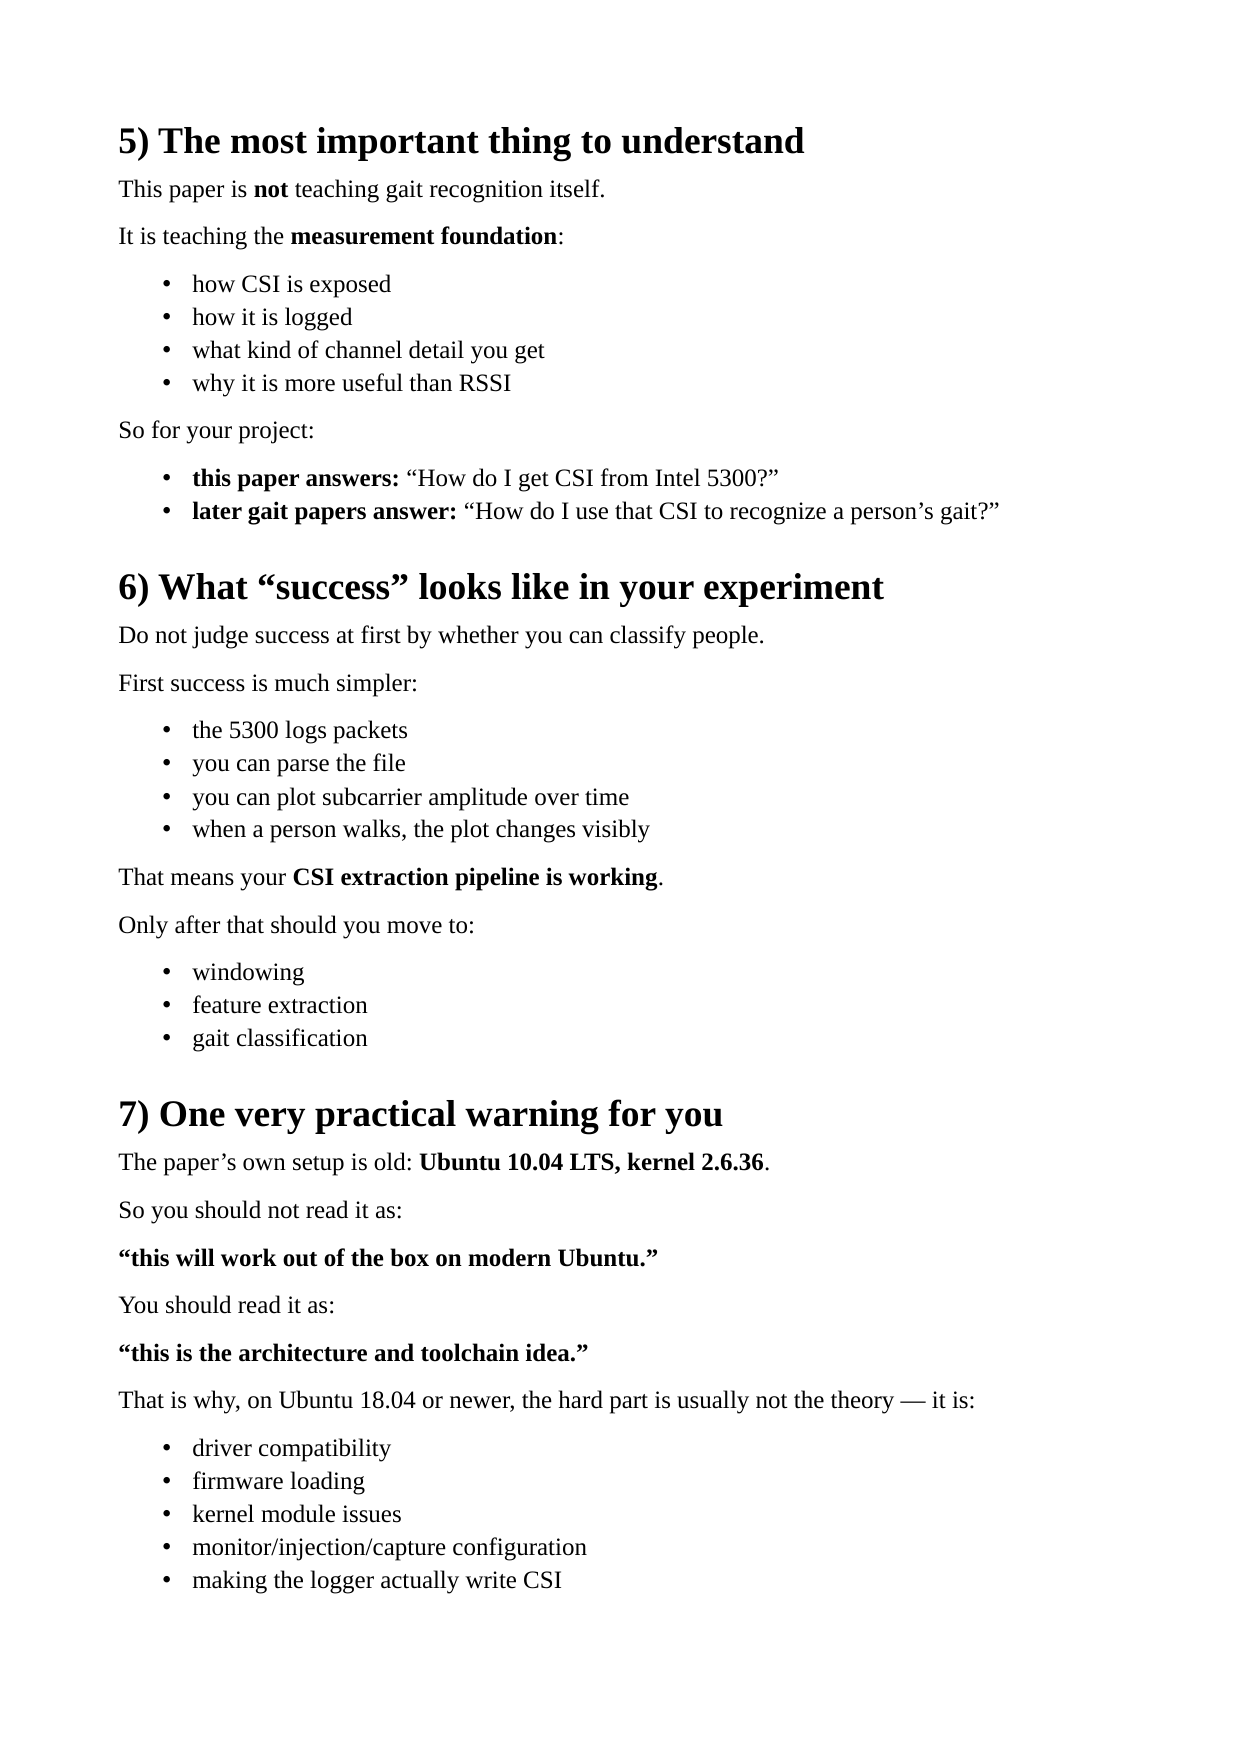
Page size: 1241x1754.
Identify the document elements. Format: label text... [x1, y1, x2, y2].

text “this is the architecture and toolchain idea.” [118, 1338, 1122, 1367]
subtitle 5) The most important thing to understand [118, 118, 1122, 161]
text You should read it as: [118, 1290, 1122, 1319]
text First success is much simpler: [118, 668, 1122, 697]
list monitor/injection/capture configuration [162, 1532, 1122, 1561]
list the 5300 logs packets [162, 716, 1122, 744]
list kernel module issues [162, 1499, 1122, 1528]
list you can plot subcarrier amplitude over time [162, 782, 1122, 810]
text That is why, on Ubuntu 18.04 or newer, the hard part is usually not the theory — it is: [118, 1386, 1122, 1414]
text “this will work out of the box on modern Ubuntu.” [118, 1243, 1122, 1271]
list what kind of channel detail you get [162, 335, 1122, 364]
text Do not judge success at first by whether you can classify people. [118, 620, 1122, 649]
list driver compatibility [162, 1433, 1122, 1462]
text It is teaching the measurement foundation: [118, 221, 1122, 250]
list firmware loading [162, 1466, 1122, 1495]
text The paper’s own setup is old: Ubuntu 10.04 LTS, kernel 2.6.36. [118, 1147, 1122, 1176]
subtitle 7) One very practical warning for you [118, 1092, 1122, 1135]
list making the logger actually write CSI [162, 1565, 1122, 1594]
list gait classification [162, 1023, 1122, 1052]
list how CSI is exposed [162, 269, 1122, 298]
list this paper answers: “How do I get CSI from Intel 5300?” [162, 463, 1122, 492]
list windowing [162, 957, 1122, 986]
list you can parse the file [162, 748, 1122, 777]
list feature extraction [162, 990, 1122, 1019]
text Only after that should you move to: [118, 910, 1122, 938]
text So you should not read it as: [118, 1195, 1122, 1224]
list later gait papers answer: “How do I use that CSI to recognize a person’s gait?” [162, 496, 1122, 525]
text So for your project: [118, 416, 1122, 444]
text That means your CSI extraction pipeline is working. [118, 862, 1122, 891]
list when a person walks, the plot changes visibly [162, 814, 1122, 843]
subtitle 6) What “success” looks like in your experiment [118, 565, 1122, 608]
list why it is more useful than RSSI [162, 368, 1122, 397]
text This paper is not teaching gait recognition itself. [118, 174, 1122, 202]
list how it is logged [162, 302, 1122, 331]
